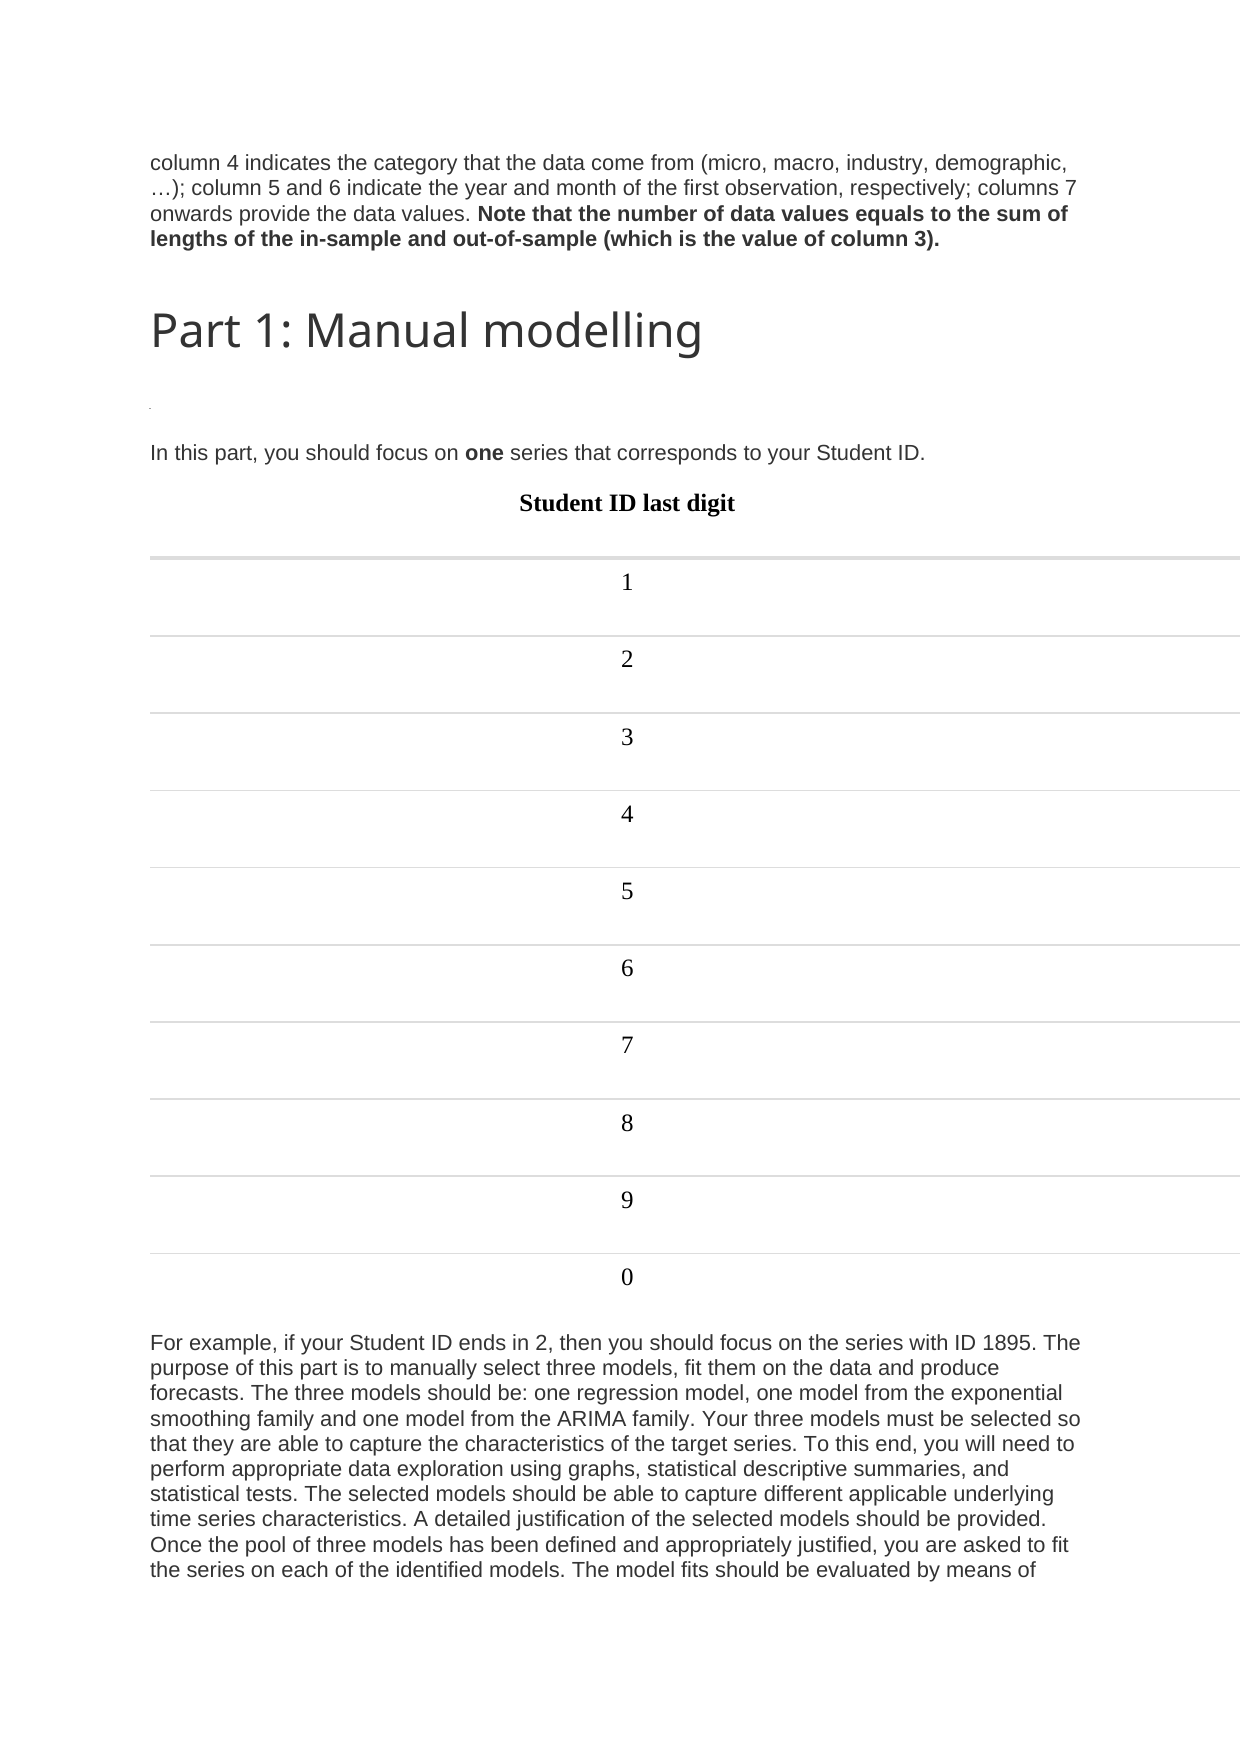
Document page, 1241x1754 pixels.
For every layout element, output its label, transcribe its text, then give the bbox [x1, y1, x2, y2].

text In this part, you should focus on one series that corresponds to your Student ID. [150, 440, 1090, 465]
text For example, if your Student ID ends in 2, then you should focus on the series with ID 1895. The purpose of this part is to manually select three models, fit them on the data and produce forecasts. The three models should be: one regression model, one model from the exponential smoothing family and one model from the ARIMA family. Your three models must be selected so that they are able to capture the characteristics of the target series. To this end, you will need to perform appropriate data exploration using graphs, statistical descriptive summaries, and statistical tests. The selected models should be able to capture different applicable underlying time series characteristics. A detailed justification of the selected models should be provided. Once the pool of three models has been defined and appropriately justified, you are asked to fit the series on each of the identified models. The model fits should be evaluated by means of [150, 1330, 1090, 1582]
table_cell 8 [150, 1100, 1104, 1175]
table_cell 1900 [1104, 791, 1240, 867]
table_cell 2 [150, 637, 1104, 712]
table_cell 9 [150, 1177, 1104, 1253]
table_cell 1 [150, 560, 1104, 635]
table_cell 0 [150, 1254, 1104, 1330]
table_cell 1909 [1104, 1100, 1240, 1175]
table_cell 1911 [1104, 1254, 1240, 1330]
table_header Series ID [1104, 481, 1240, 556]
table_cell 1910 [1104, 1177, 1240, 1253]
table_header Student ID last digit [150, 481, 1104, 556]
table_cell 1895 [1104, 637, 1240, 712]
table_cell 6 [150, 946, 1104, 1021]
table_cell 1903 [1104, 868, 1240, 944]
text column 4 indicates the category that the data come from (micro, macro, industry, demographic, …); column 5 and 6 indicate the year and month of the first observation, respectively; columns 7 onwards provide the data values. Note that the number of data values equals to the sum of lengths of the in-sample and out-of-sample (which is the value of column 3). [150, 150, 1090, 251]
table_cell 7 [150, 1023, 1104, 1098]
subtitle Part 1: Manual modelling [150, 298, 1090, 362]
table_cell 3 [150, 714, 1104, 789]
table_cell 1896 [1104, 714, 1240, 789]
table_cell 1892 [1104, 560, 1240, 635]
table_cell 1907 [1104, 946, 1240, 1021]
table_cell 5 [150, 868, 1104, 944]
table_cell 4 [150, 791, 1104, 867]
table_cell 1908 [1104, 1023, 1240, 1098]
